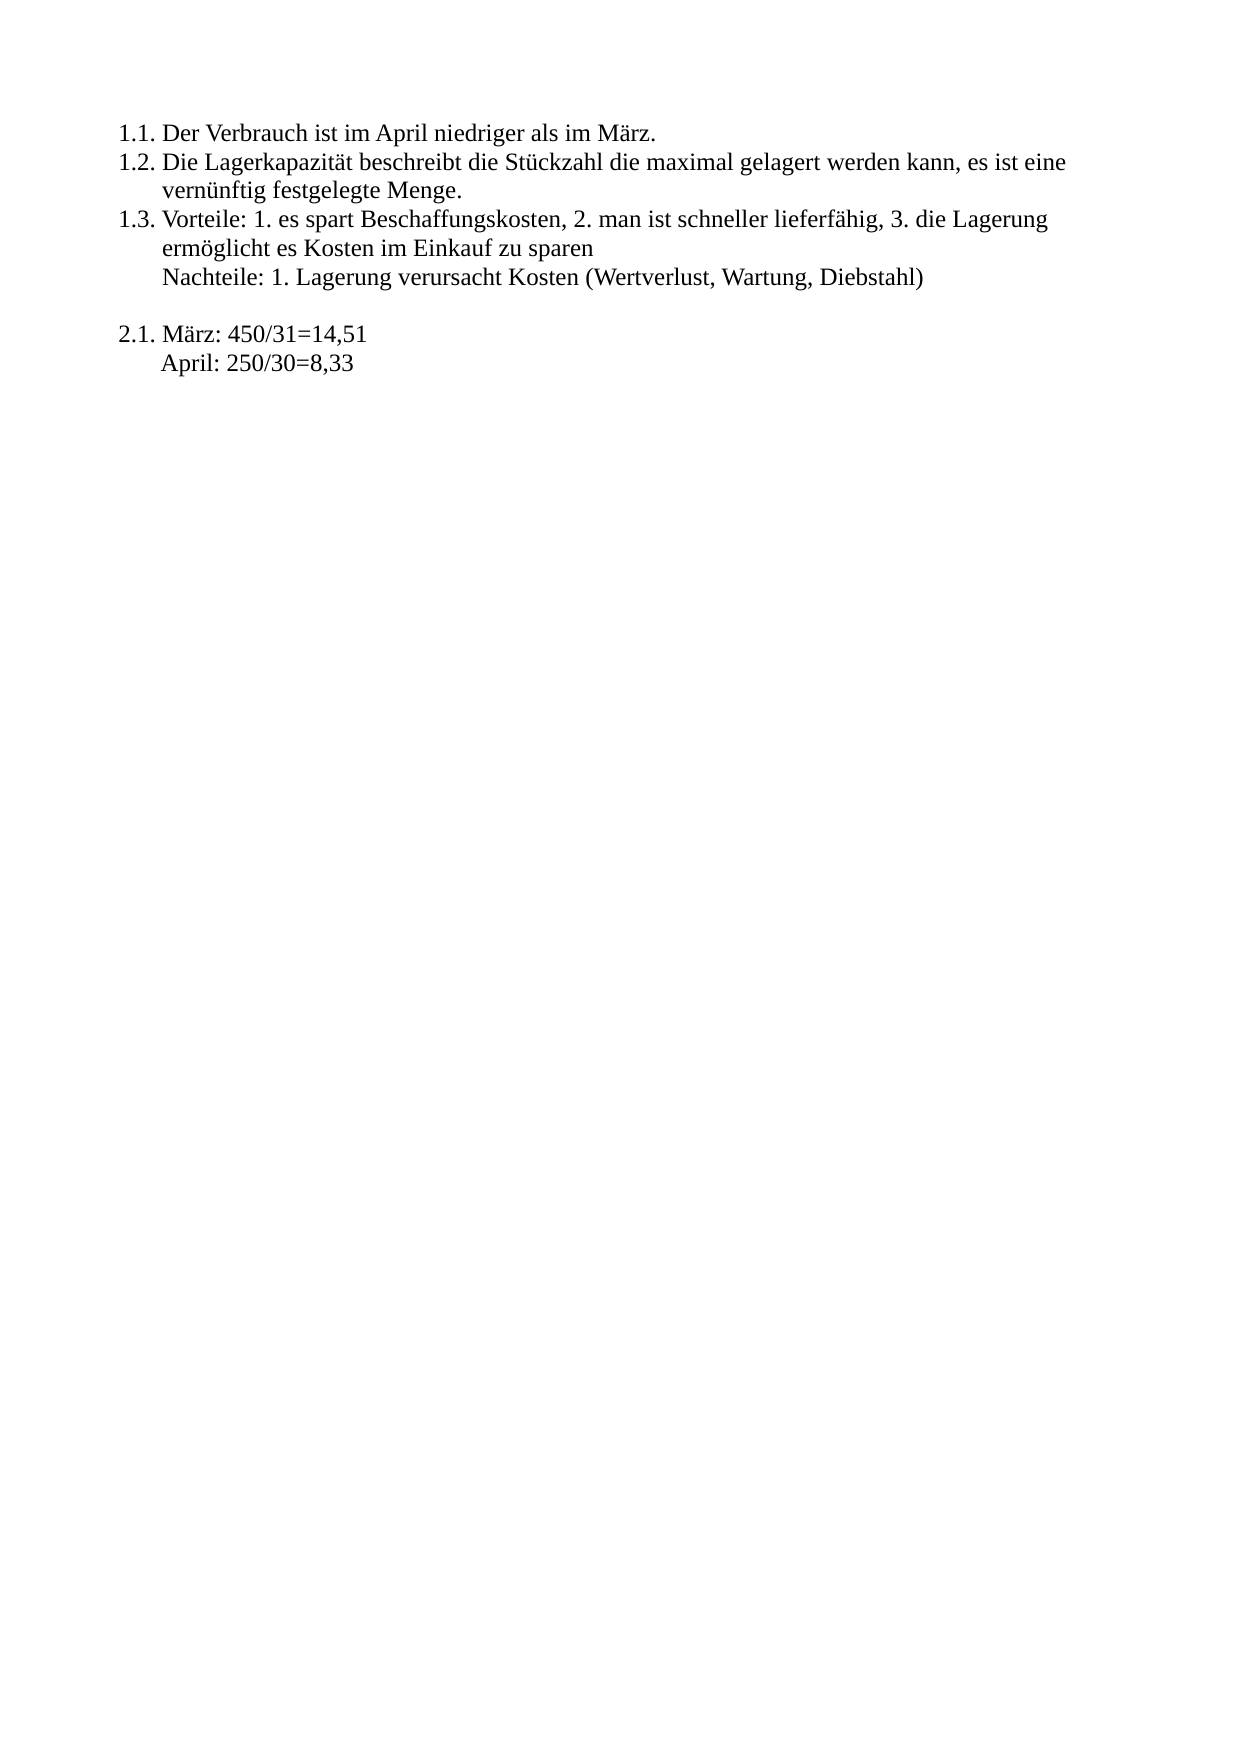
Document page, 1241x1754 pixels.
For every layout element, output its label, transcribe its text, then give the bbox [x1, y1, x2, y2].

text 1.2. Die Lagerkapazität beschreibt die Stückzahl die maximal gelagert werden kann, es ist eine [118, 147, 1122, 176]
text 1.3. Vorteile: 1. es spart Beschaffungskosten, 2. man ist schneller lieferfähig, 3. die Lagerung [118, 204, 1122, 233]
text April: 250/30=8,33 [118, 348, 1122, 377]
text ermöglicht es Kosten im Einkauf zu sparen [118, 233, 1122, 262]
text 2.1. März: 450/31=14,51 [118, 319, 1122, 348]
text Nachteile: 1. Lagerung verursacht Kosten (Wertverlust, Wartung, Diebstahl) [118, 262, 1122, 291]
text 1.1. Der Verbrauch ist im April niedriger als im März. [118, 118, 1122, 147]
text vernünftig festgelegte Menge. [118, 176, 1122, 204]
